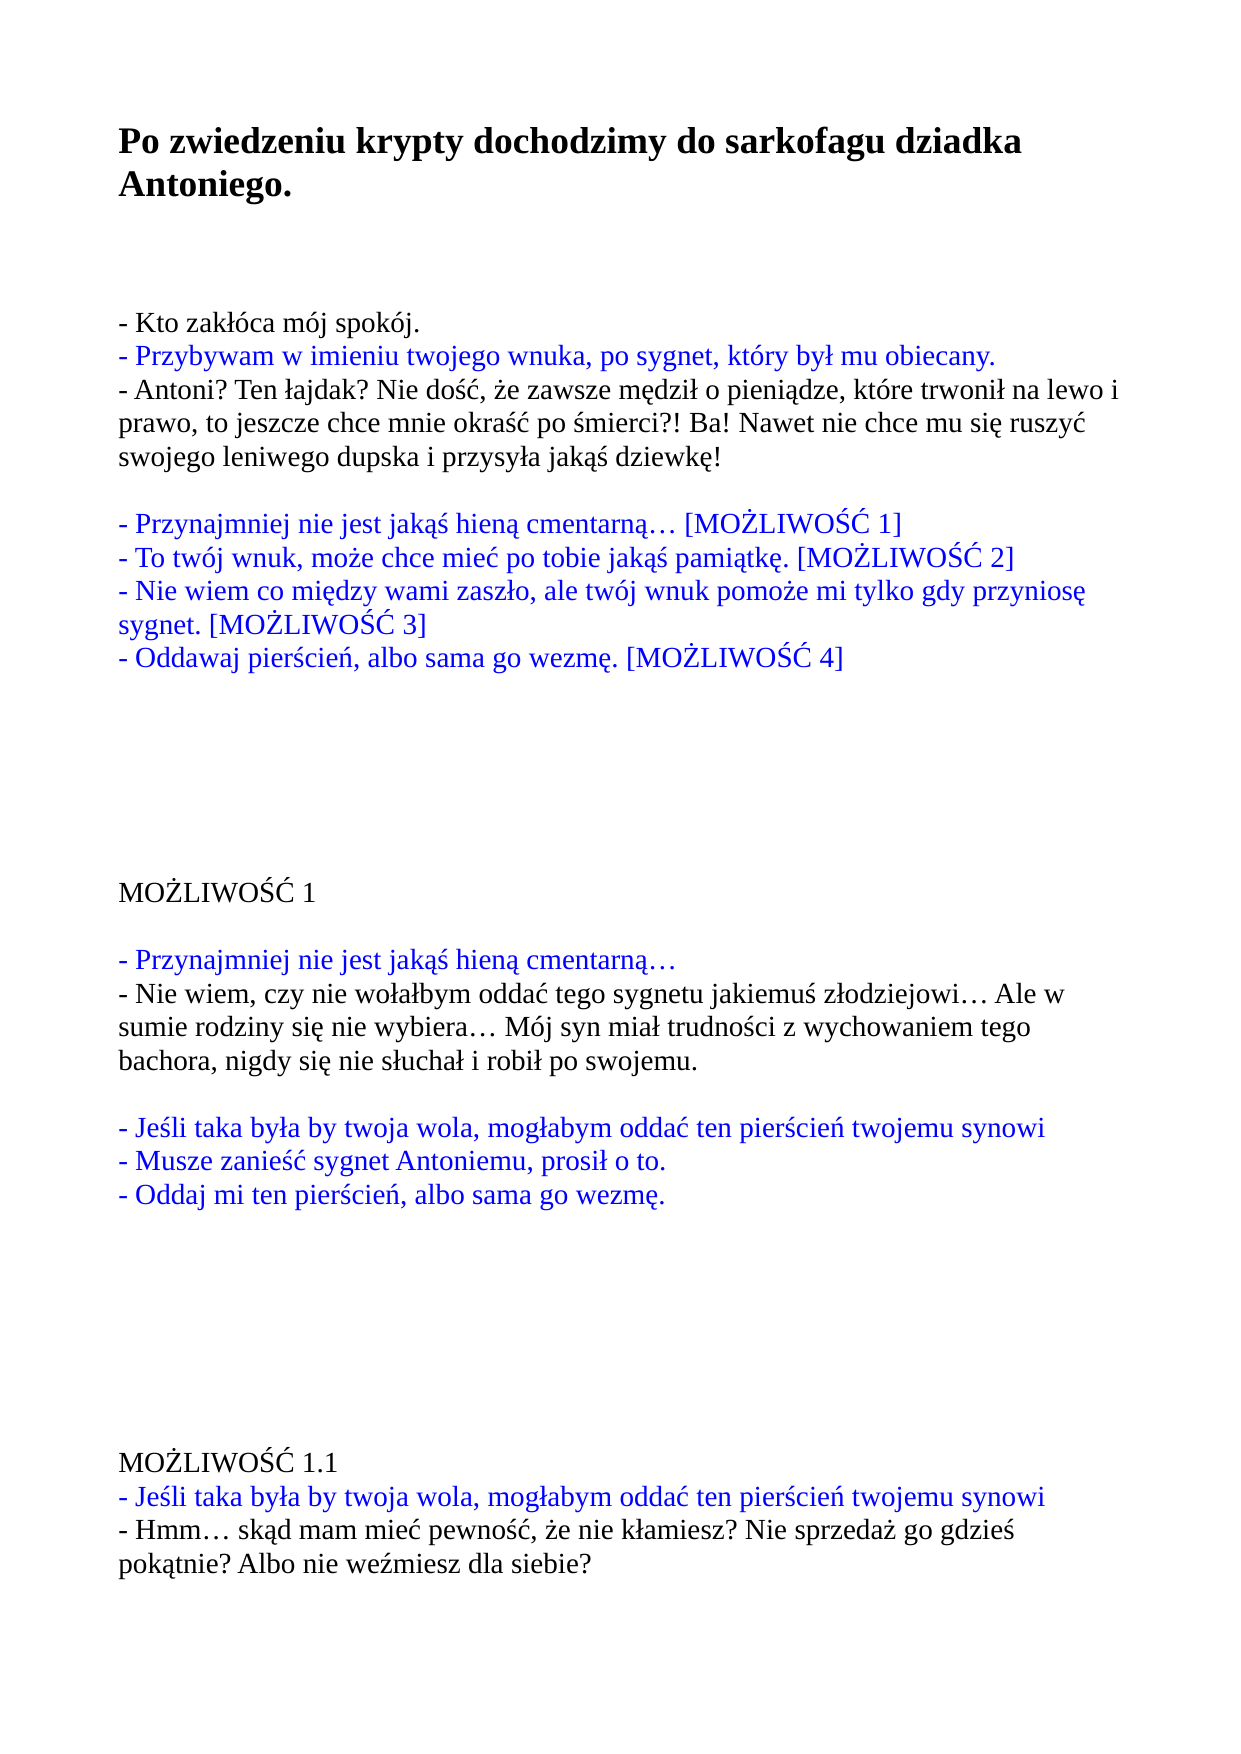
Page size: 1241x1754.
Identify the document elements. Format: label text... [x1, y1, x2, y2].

text - Antoni? Ten łajdak? Nie dość, że zawsze mędził o pieniądze, które trwonił na lewo i prawo, to jeszcze chce mnie okraść po śmierci?! Ba! Nawet nie chce mu się ruszyć swojego leniwego dupska i przysyła jakąś dziewkę! [118, 372, 1122, 473]
text - Oddawaj pierścień, albo sama go wezmę. [MOŻLIWOŚĆ 4] [118, 640, 1122, 674]
text - Musze zanieść sygnet Antoniemu, prosił o to. [118, 1143, 1122, 1177]
text - Nie wiem co między wami zaszło, ale twój wnuk pomoże mi tylko gdy przyniosę sygnet. [MOŻLIWOŚĆ 3] [118, 573, 1122, 640]
text - Jeśli taka była by twoja wola, mogłabym oddać ten pierścień twojemu synowi [118, 1110, 1122, 1143]
text - Jeśli taka była by twoja wola, mogłabym oddać ten pierścień twojemu synowi [118, 1479, 1122, 1512]
text MOŻLIWOŚĆ 1 [118, 875, 1122, 909]
text - To twój wnuk, może chce mieć po tobie jakąś pamiątkę. [MOŻLIWOŚĆ 2] [118, 540, 1122, 573]
text MOŻLIWOŚĆ 1.1 [118, 1445, 1122, 1479]
text - Hmm… skąd mam mieć pewność, że nie kłamiesz? Nie sprzedaż go gdzieś pokątnie? Albo nie weźmiesz dla siebie? [118, 1512, 1122, 1579]
text - Przybywam w imieniu twojego wnuka, po sygnet, który był mu obiecany. [118, 338, 1122, 372]
text Po zwiedzeniu krypty dochodzimy do sarkofagu dziadka Antoniego. [118, 118, 1122, 204]
text - Oddaj mi ten pierścień, albo sama go wezmę. [118, 1177, 1122, 1211]
text - Przynajmniej nie jest jakąś hieną cmentarną… [118, 942, 1122, 976]
text - Przynajmniej nie jest jakąś hieną cmentarną… [MOŻLIWOŚĆ 1] [118, 506, 1122, 540]
text - Nie wiem, czy nie wołałbym oddać tego sygnetu jakiemuś złodziejowi… Ale w sumie rodziny się nie wybiera… Mój syn miał trudności z wychowaniem tego bachora, nigdy się nie słuchał i robił po swojemu. [118, 976, 1122, 1076]
text - Kto zakłóca mój spokój. [118, 305, 1122, 338]
